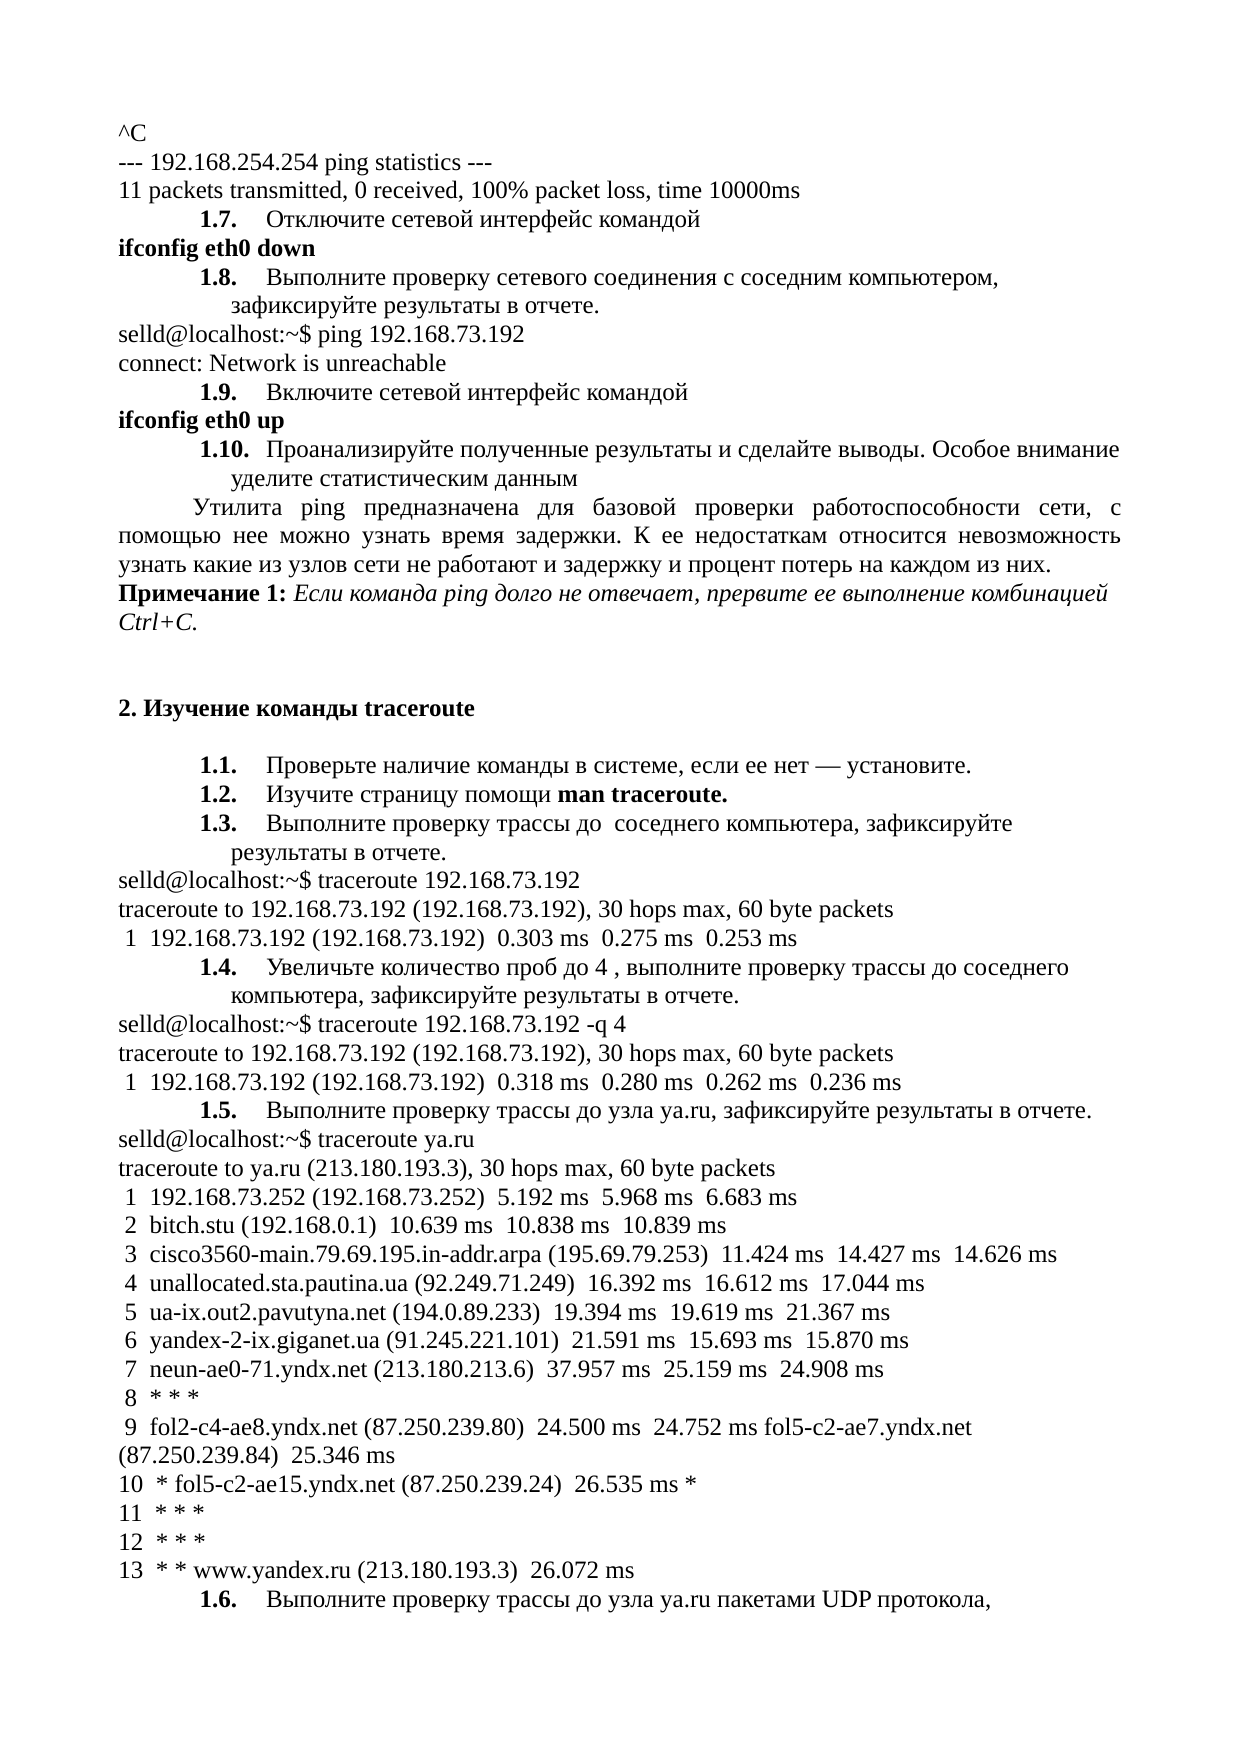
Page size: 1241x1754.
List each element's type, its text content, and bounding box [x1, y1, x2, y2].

text 3 cisco3560-main.79.69.195.in-addr.arpa (195.69.79.253) 11.424 ms 14.427 ms 14.626 ms [118, 1239, 1122, 1268]
text ifconfig eth0 down [118, 233, 1122, 262]
text 11 * * * [118, 1498, 1122, 1527]
text selld@localhost:~$ traceroute 192.168.73.192 -q 4 [118, 1009, 1122, 1038]
text traceroute to 192.168.73.192 (192.168.73.192), 30 hops max, 60 byte packets [118, 894, 1122, 923]
text selld@localhost:~$ traceroute 192.168.73.192 [118, 866, 1122, 894]
text 2 bitch.stu (192.168.0.1) 10.639 ms 10.838 ms 10.839 ms [118, 1211, 1122, 1239]
text ^C [118, 118, 1122, 147]
text selld@localhost:~$ ping 192.168.73.192 [118, 319, 1122, 348]
list Выполните проверку сетевого соединения с соседним компьютером, зафиксируйте результаты в отчете. [193, 262, 1122, 319]
text ifconfig eth0 up [118, 406, 1122, 434]
text 6 yandex-2-ix.giganet.ua (91.245.221.101) 21.591 ms 15.693 ms 15.870 ms [118, 1326, 1122, 1354]
list Отключите сетевой интерфейс командой [193, 204, 1122, 233]
list Изучите страницу помощи man traceroute. [193, 779, 1122, 808]
text 1 192.168.73.192 (192.168.73.192) 0.303 ms 0.275 ms 0.253 ms [118, 923, 1122, 952]
list Выполните проверку трассы до узла ya.ru, зафиксируйте результаты в отчете. [193, 1096, 1122, 1124]
text 1 192.168.73.192 (192.168.73.192) 0.318 ms 0.280 ms 0.262 ms 0.236 ms [118, 1067, 1122, 1096]
text --- 192.168.254.254 ping statistics --- [118, 147, 1122, 176]
text 5 ua-ix.out2.pavutyna.net (194.0.89.233) 19.394 ms 19.619 ms 21.367 ms [118, 1297, 1122, 1326]
text Примечание 1: Если команда ping долго не отвечает, прервите ее выполнение комбинацией Ctrl+C. [118, 578, 1122, 636]
text selld@localhost:~$ traceroute ya.ru [118, 1124, 1122, 1153]
text traceroute to 192.168.73.192 (192.168.73.192), 30 hops max, 60 byte packets [118, 1038, 1122, 1067]
text Утилита ping предназначена для базовой проверки работоспособности сети, с помощью нее можно узнать время задержки. К ее недостаткам относится невозможность узнать какие из узлов сети не работают и задержку и процент потерь на каждом из них. [118, 492, 1122, 578]
list Проверьте наличие команды в системе, если ее нет — установите. [193, 751, 1122, 779]
text 7 neun-ae0-71.yndx.net (213.180.213.6) 37.957 ms 25.159 ms 24.908 ms [118, 1354, 1122, 1383]
text 11 packets transmitted, 0 received, 100% packet loss, time 10000ms [118, 176, 1122, 204]
text 13 * * www.yandex.ru (213.180.193.3) 26.072 ms [118, 1556, 1122, 1584]
text 10 * fol5-c2-ae15.yndx.net (87.250.239.24) 26.535 ms * [118, 1469, 1122, 1498]
text connect: Network is unreachable [118, 348, 1122, 377]
text 8 * * * [118, 1383, 1122, 1412]
text 9 fol2-c4-ae8.yndx.net (87.250.239.80) 24.500 ms 24.752 ms fol5-c2-ae7.yndx.net (87.250.239.84) 25.346 ms [118, 1412, 1122, 1469]
list Увеличьте количество проб до 4 , выполните проверку трассы до соседнего компьютера, зафиксируйте результаты в отчете. [193, 952, 1122, 1009]
list Включите сетевой интерфейс командой [193, 377, 1122, 406]
list Проанализируйте полученные результаты и сделайте выводы. Особое внимание уделите статистическим данным [193, 434, 1122, 492]
text 4 unallocated.sta.pautina.ua (92.249.71.249) 16.392 ms 16.612 ms 17.044 ms [118, 1268, 1122, 1297]
text 1 192.168.73.252 (192.168.73.252) 5.192 ms 5.968 ms 6.683 ms [118, 1182, 1122, 1211]
list Выполните проверку трассы до соседнего компьютера, зафиксируйте результаты в отчете. [193, 808, 1122, 866]
text 12 * * * [118, 1527, 1122, 1556]
text traceroute to ya.ru (213.180.193.3), 30 hops max, 60 byte packets [118, 1153, 1122, 1182]
list Выполните проверку трассы до узла ya.ru пакетами UDP протокола, [193, 1584, 1122, 1613]
text 2. Изучение команды traceroute [118, 693, 1122, 722]
